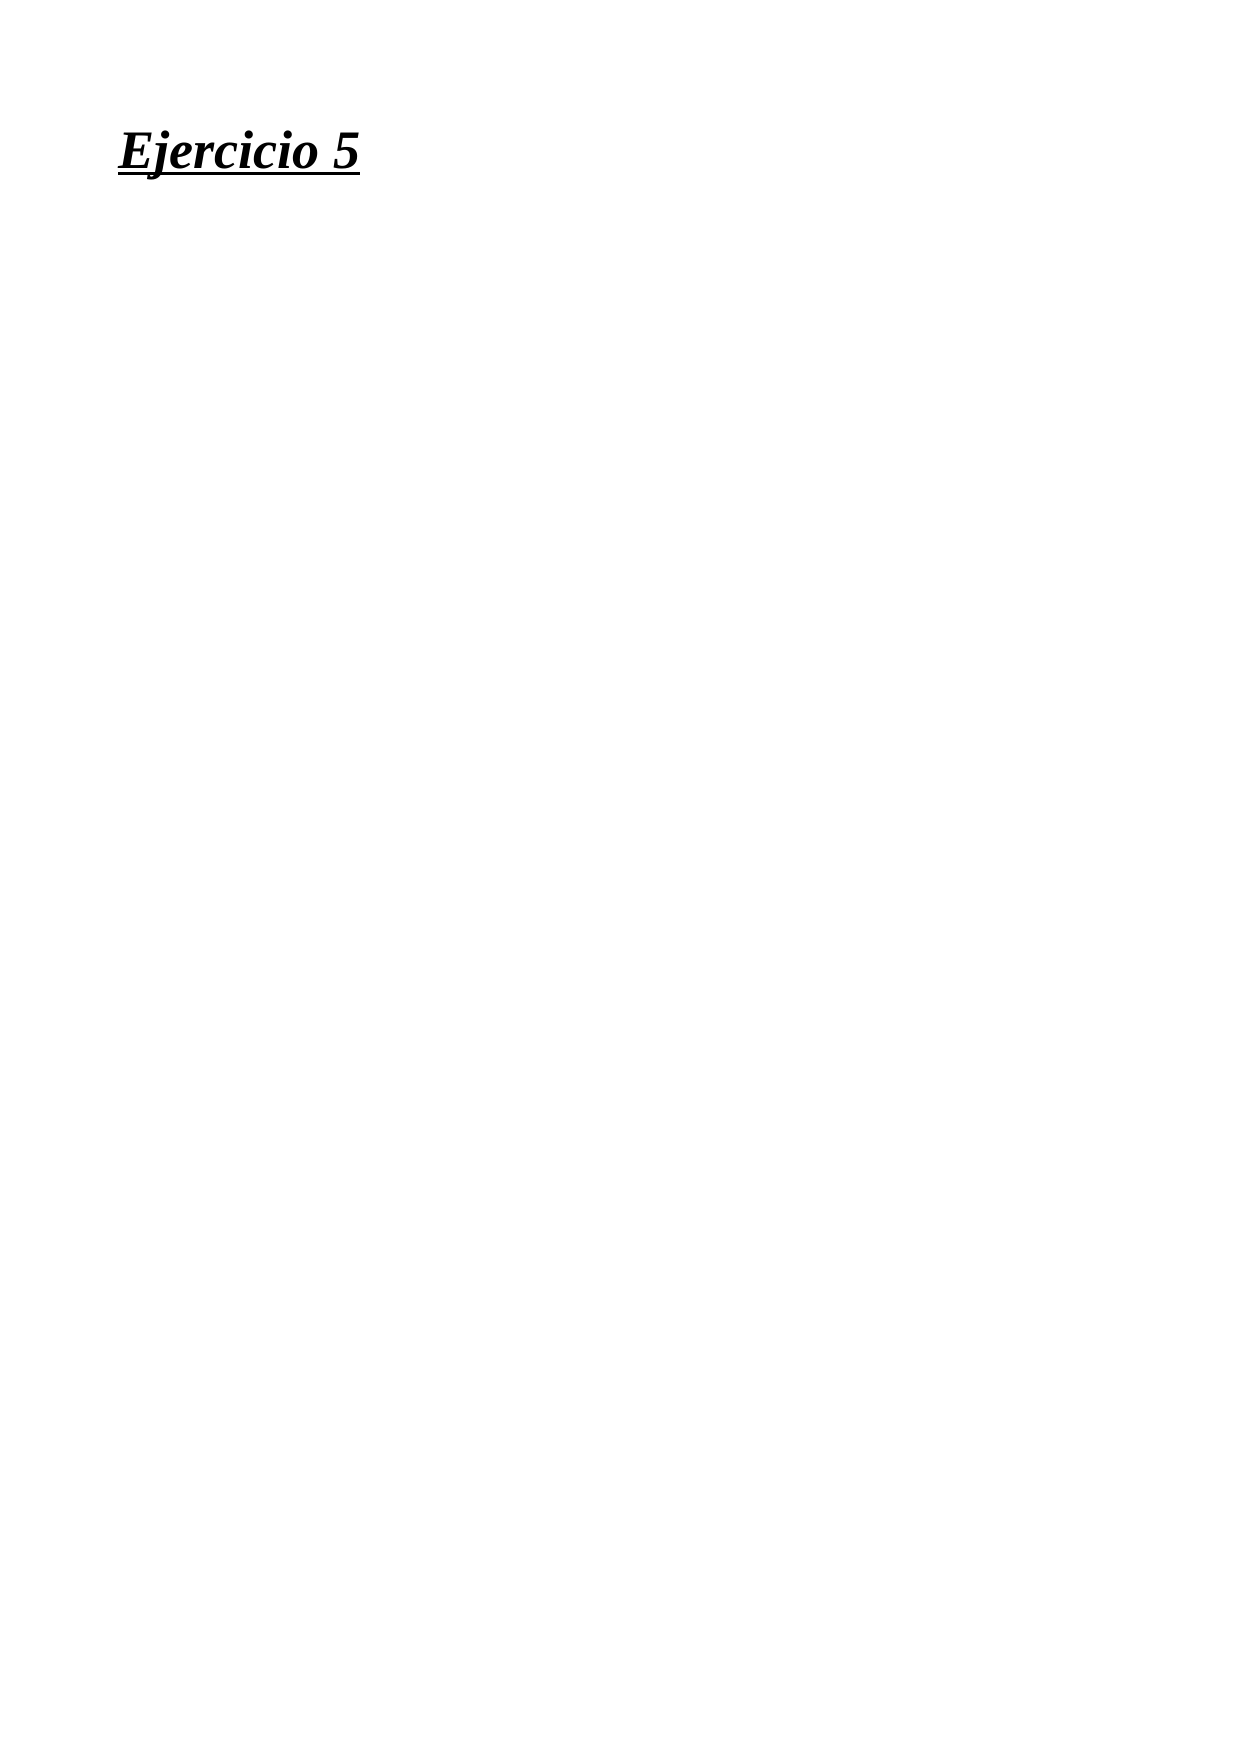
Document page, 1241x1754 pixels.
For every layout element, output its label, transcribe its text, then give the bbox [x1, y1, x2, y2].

text Ejercicio 5 [118, 118, 1122, 180]
